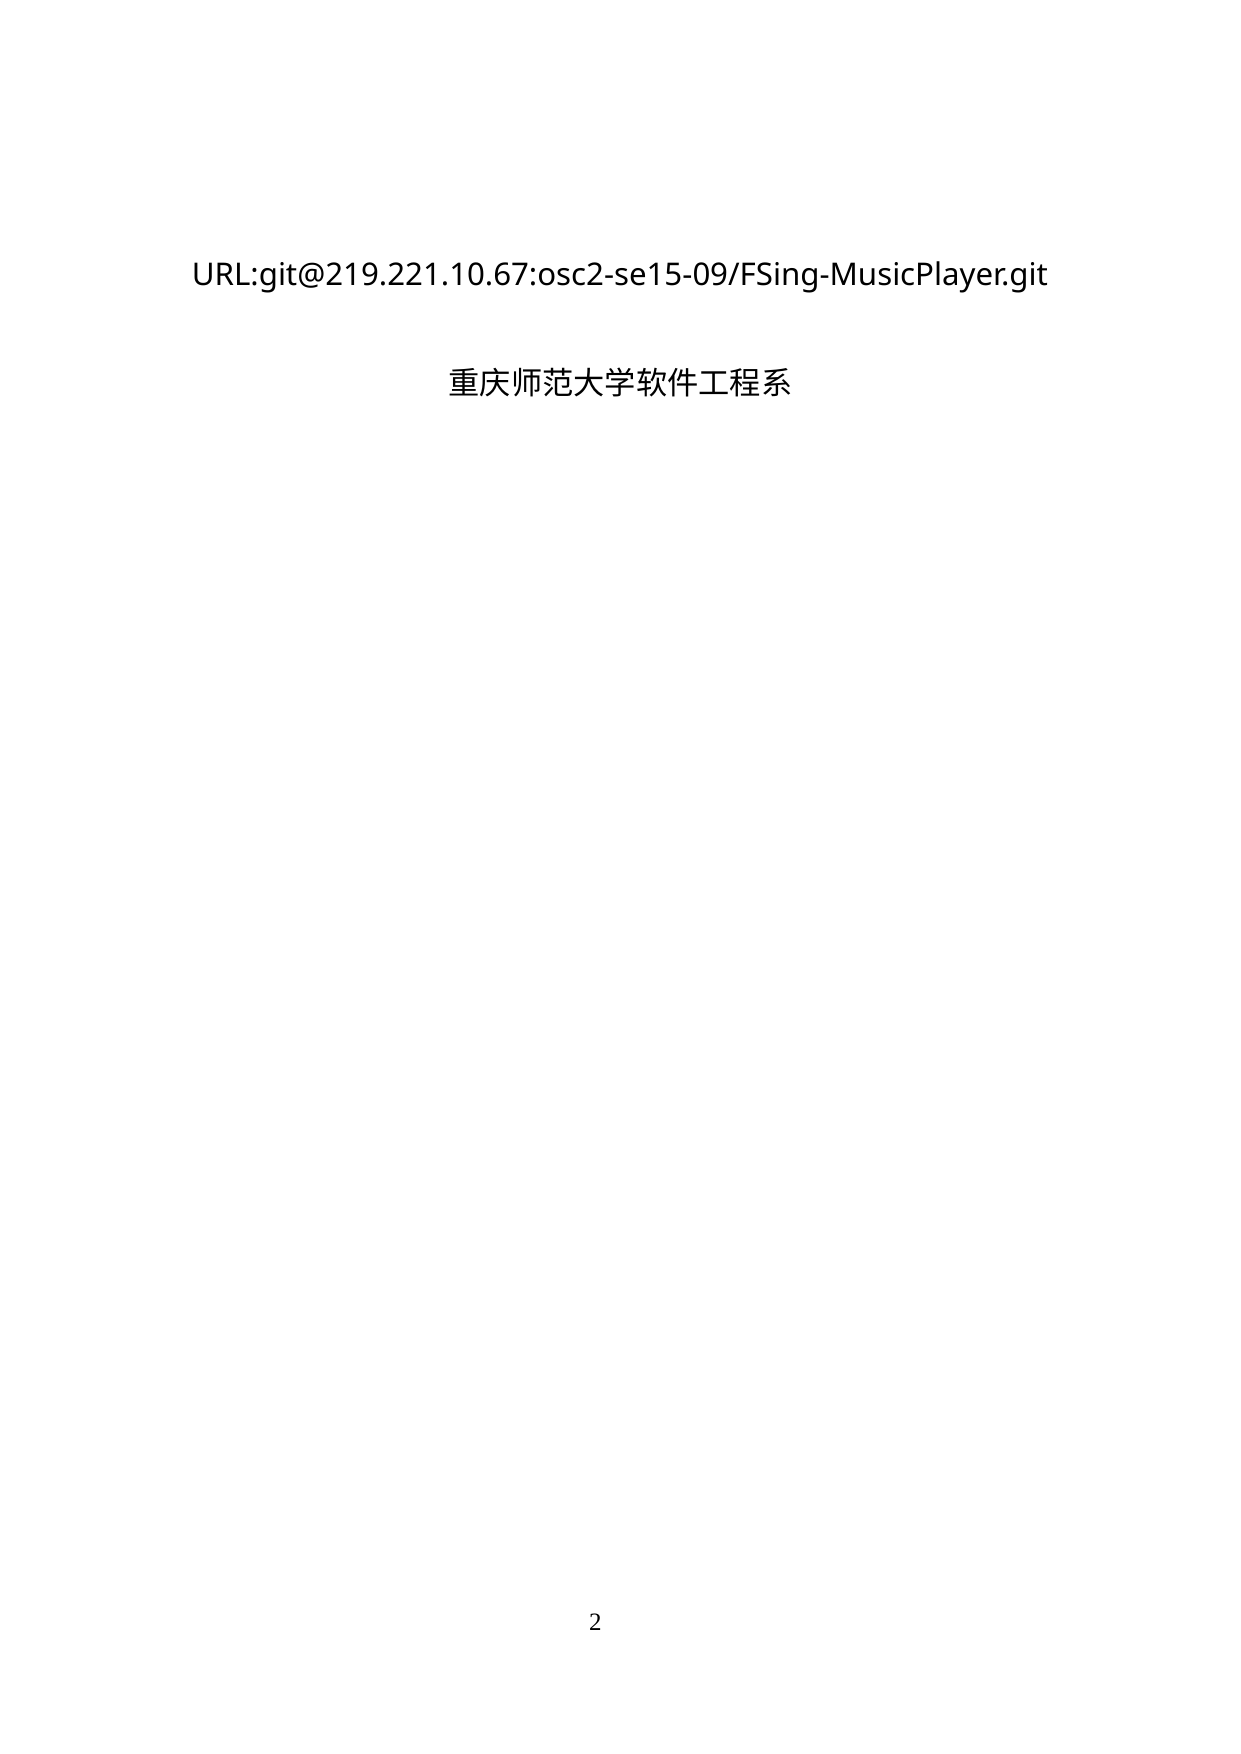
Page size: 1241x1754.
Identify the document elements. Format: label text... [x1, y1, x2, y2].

text 重庆师范大学软件工程系 [118, 358, 1122, 403]
text URL:git@219.221.10.67:osc2-se15-09/FSing-MusicPlayer.git [118, 251, 1122, 294]
